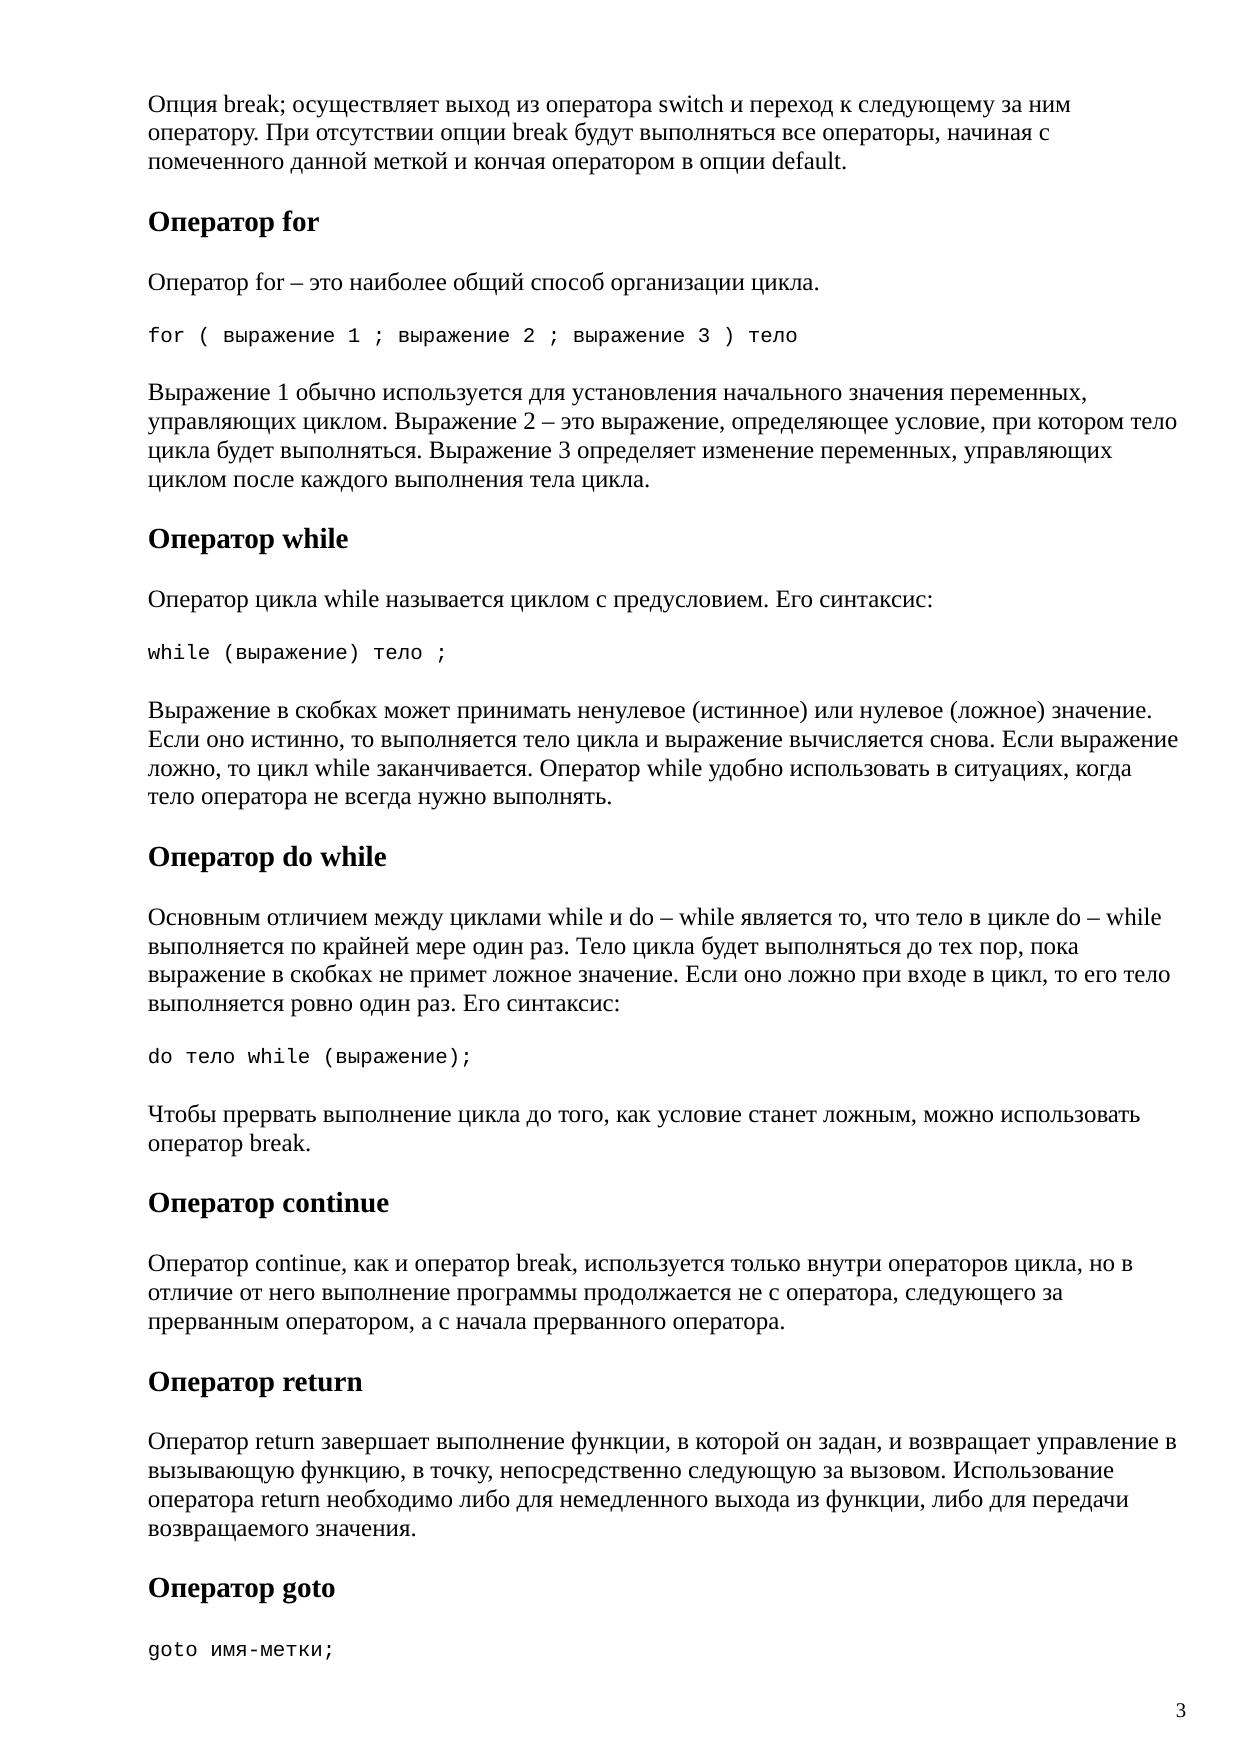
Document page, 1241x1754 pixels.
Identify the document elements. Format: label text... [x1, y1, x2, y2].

text Выражение в скобках может принимать ненулевое (истинное) или нулевое (ложное) значение. Если оно истинно, то выполняется тело цикла и выражение вычисляется снова. Если выражение ложно, то цикл while заканчивается. Оператор while удобно использовать в ситуациях, когда тело оператора не всегда нужно выполнять. [148, 695, 1181, 810]
subtitle Оператор goto [148, 1571, 1181, 1604]
text Чтобы прервать выполнение цикла до того, как условие станет ложным, можно использовать оператор break. [148, 1099, 1181, 1156]
text Оператор цикла while называется циклом с предусловием. Его синтаксис: [148, 584, 1181, 613]
text Основным отличием между циклами while и do – while является то, что тело в цикле do – while выполняется по крайней мере один раз. Тело цикла будет выполняться до тех пор, пока выражение в скобках не примет ложное значение. Если оно ложно при входе в цикл, то его тело выполняется ровно один раз. Его синтаксис: [148, 902, 1181, 1017]
text Опция break; осуществляет выход из оператора switch и переход к следующему за ним оператору. При отсутствии опции break будут выполняться все операторы, начиная с помеченного данной меткой и кончая оператором в опции default. [148, 89, 1181, 175]
subtitle Оператор for [148, 204, 1181, 238]
text Выражение 1 обычно используется для установления начального значения переменных, управляющих циклом. Выражение 2 – это выражение, определяющее условие, при котором тело цикла будет выполняться. Выражение 3 определяет изменение переменных, управляющих циклом после каждого выполнения тела цикла. [148, 377, 1181, 492]
text Оператор continue, как и оператор break, используется только внутри операторов цикла, но в отличие от него выполнение программы продолжается не с оператора, следующего за прерванным оператором, а с начала прерванного оператора. [148, 1248, 1181, 1334]
text do тело while (выражение); [148, 1046, 1181, 1070]
subtitle Оператор do while [148, 839, 1181, 873]
subtitle Оператор return [148, 1364, 1181, 1397]
text while (выражение) тело ; [148, 642, 1181, 666]
text Оператор return завершает выполнение функции, в которой он задан, и возвращает управление в вызывающую функцию, в точку, непосредственно следующую за вызовом. Использование оператора return необходимо либо для немедленного выхода из функции, либо для передачи возвращаемого значения. [148, 1426, 1181, 1541]
text Оператор for – это наиболее общий способ организации цикла. [148, 267, 1181, 296]
text goto имя-метки; [148, 1639, 1181, 1663]
text for ( выражение 1 ; выражение 2 ; выражение 3 ) тело [148, 325, 1181, 348]
subtitle Оператор while [148, 522, 1181, 555]
subtitle Оператор continue [148, 1186, 1181, 1219]
